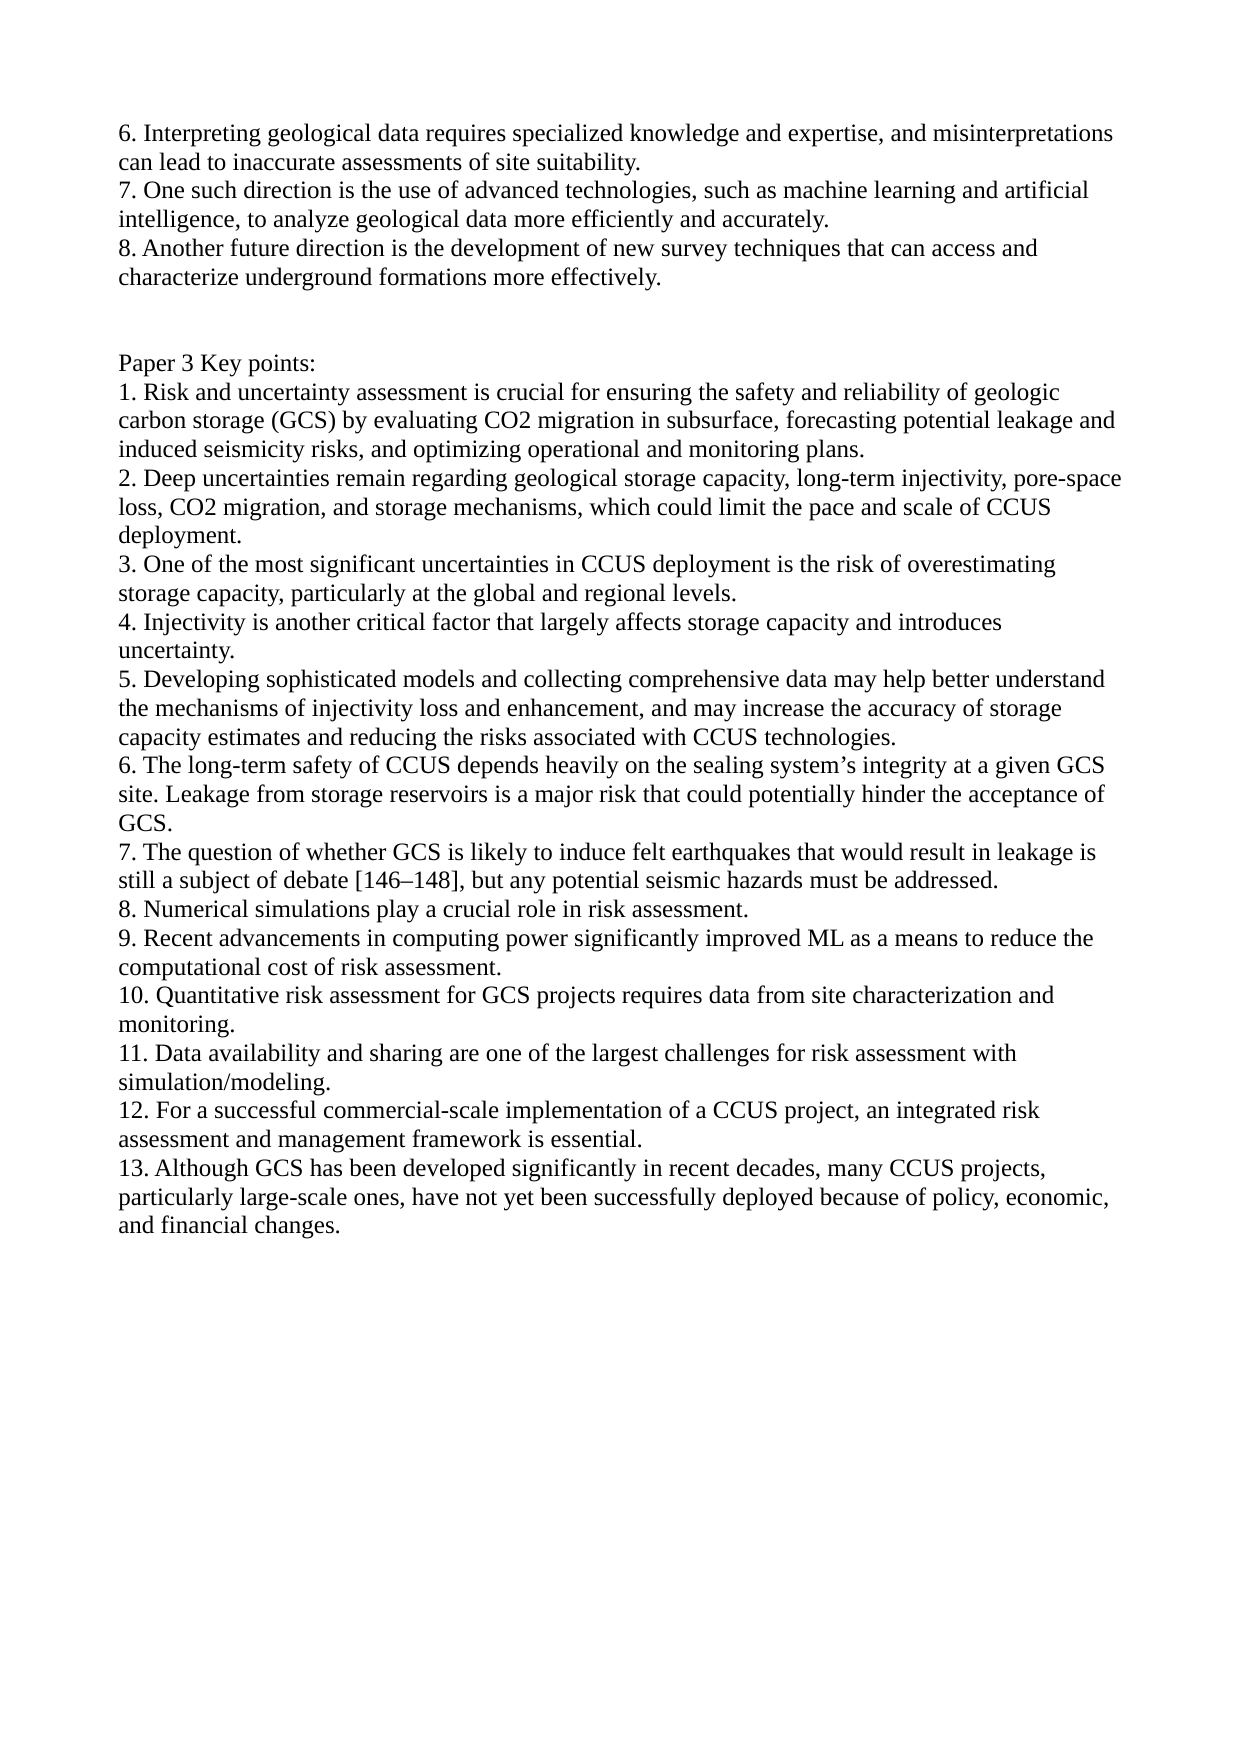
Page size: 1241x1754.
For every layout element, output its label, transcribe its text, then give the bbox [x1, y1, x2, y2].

text 7. One such direction is the use of advanced technologies, such as machine learning and artificial intelligence, to analyze geological data more efficiently and accurately. [118, 176, 1122, 233]
text Paper 3 Key points: [118, 348, 1122, 377]
text 6. The long-term safety of CCUS depends heavily on the sealing system’s integrity at a given GCS site. Leakage from storage reservoirs is a major risk that could potentially hinder the acceptance of GCS. [118, 751, 1122, 837]
text 7. The question of whether GCS is likely to induce felt earthquakes that would result in leakage is still a subject of debate [146–148], but any potential seismic hazards must be addressed. [118, 837, 1122, 894]
text 5. Developing sophisticated models and collecting comprehensive data may help better understand the mechanisms of injectivity loss and enhancement, and may increase the accuracy of storage capacity estimates and reducing the risks associated with CCUS technologies. [118, 664, 1122, 751]
text 8. Another future direction is the development of new survey techniques that can access and characterize underground formations more effectively. [118, 233, 1122, 291]
text 9. Recent advancements in computing power significantly improved ML as a means to reduce the computational cost of risk assessment. [118, 923, 1122, 981]
text 13. Although GCS has been developed significantly in recent decades, many CCUS projects, particularly large-scale ones, have not yet been successfully deployed because of policy, economic, and financial changes. [118, 1153, 1122, 1239]
text 11. Data availability and sharing are one of the largest challenges for risk assessment with simulation/modeling. [118, 1038, 1122, 1096]
text 2. Deep uncertainties remain regarding geological storage capacity, long-term injectivity, pore-space loss, CO2 migration, and storage mechanisms, which could limit the pace and scale of CCUS deployment. [118, 463, 1122, 549]
text 10. Quantitative risk assessment for GCS projects requires data from site characterization and monitoring. [118, 981, 1122, 1038]
text 6. Interpreting geological data requires specialized knowledge and expertise, and misinterpretations can lead to inaccurate assessments of site suitability. [118, 118, 1122, 176]
text 1. Risk and uncertainty assessment is crucial for ensuring the safety and reliability of geologic carbon storage (GCS) by evaluating CO2 migration in subsurface, forecasting potential leakage and induced seismicity risks, and optimizing operational and monitoring plans. [118, 377, 1122, 463]
text 12. For a successful commercial-scale implementation of a CCUS project, an integrated risk assessment and management framework is essential. [118, 1096, 1122, 1153]
text 3. One of the most significant uncertainties in CCUS deployment is the risk of overestimating storage capacity, particularly at the global and regional levels. [118, 549, 1122, 607]
text 4. Injectivity is another critical factor that largely affects storage capacity and introduces uncertainty. [118, 607, 1122, 664]
text 8. Numerical simulations play a crucial role in risk assessment. [118, 894, 1122, 923]
